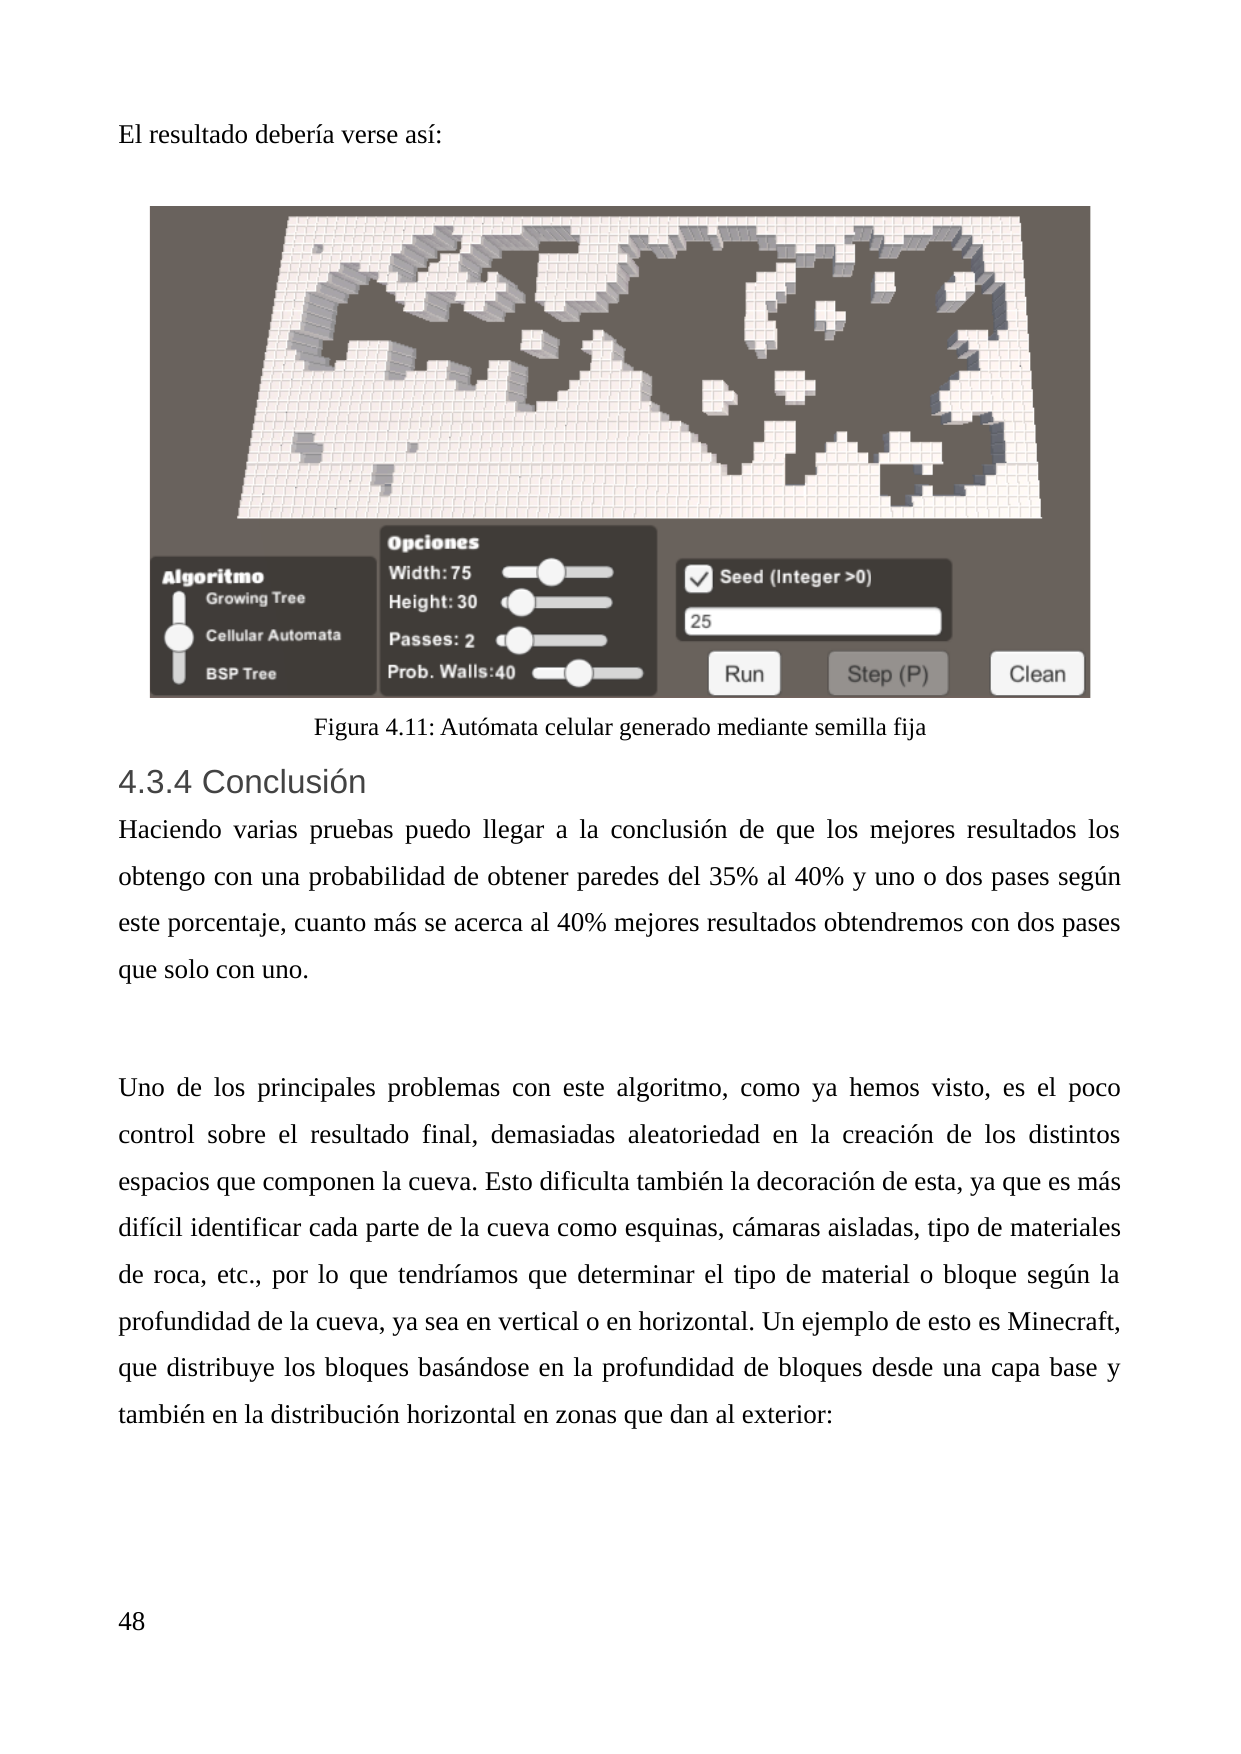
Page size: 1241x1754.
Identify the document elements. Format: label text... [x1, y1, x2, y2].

picture [149, 206, 1091, 698]
subtitle Conclusión [118, 261, 1122, 800]
text Figura 4.11: Autómata celular generado mediante semilla fija [150, 698, 1090, 741]
text Uno de los principales problemas con este algoritmo, como ya hemos visto, es el poco control sobre el resultado final, demasiadas aleatoriedad en la creación de los distintos espacios que componen la cueva. Esto dificulta también la decoración de esta, ya que es más difícil identificar cada parte de la cueva como esquinas, cámaras aisladas, tipo de materiales de roca, etc., por lo que tendríamos que determinar el tipo de material o bloque según la profundidad de la cueva, ya sea en vertical o en horizontal. Un ejemplo de esto es Minecraft, que distribuye los bloques basándose en la profundidad de bloques desde una capa base y también en la distribución horizontal en zonas que dan al exterior: [118, 1071, 1122, 1429]
text El resultado debería verse así: [118, 118, 1122, 149]
text Haciendo varias pruebas puedo llegar a la conclusión de que los mejores resultados los obtengo con una probabilidad de obtener paredes del 35% al 40% y uno o dos pases según este porcentaje, cuanto más se acerca al 40% mejores resultados obtendremos con dos pases que solo con uno. [118, 813, 1122, 984]
